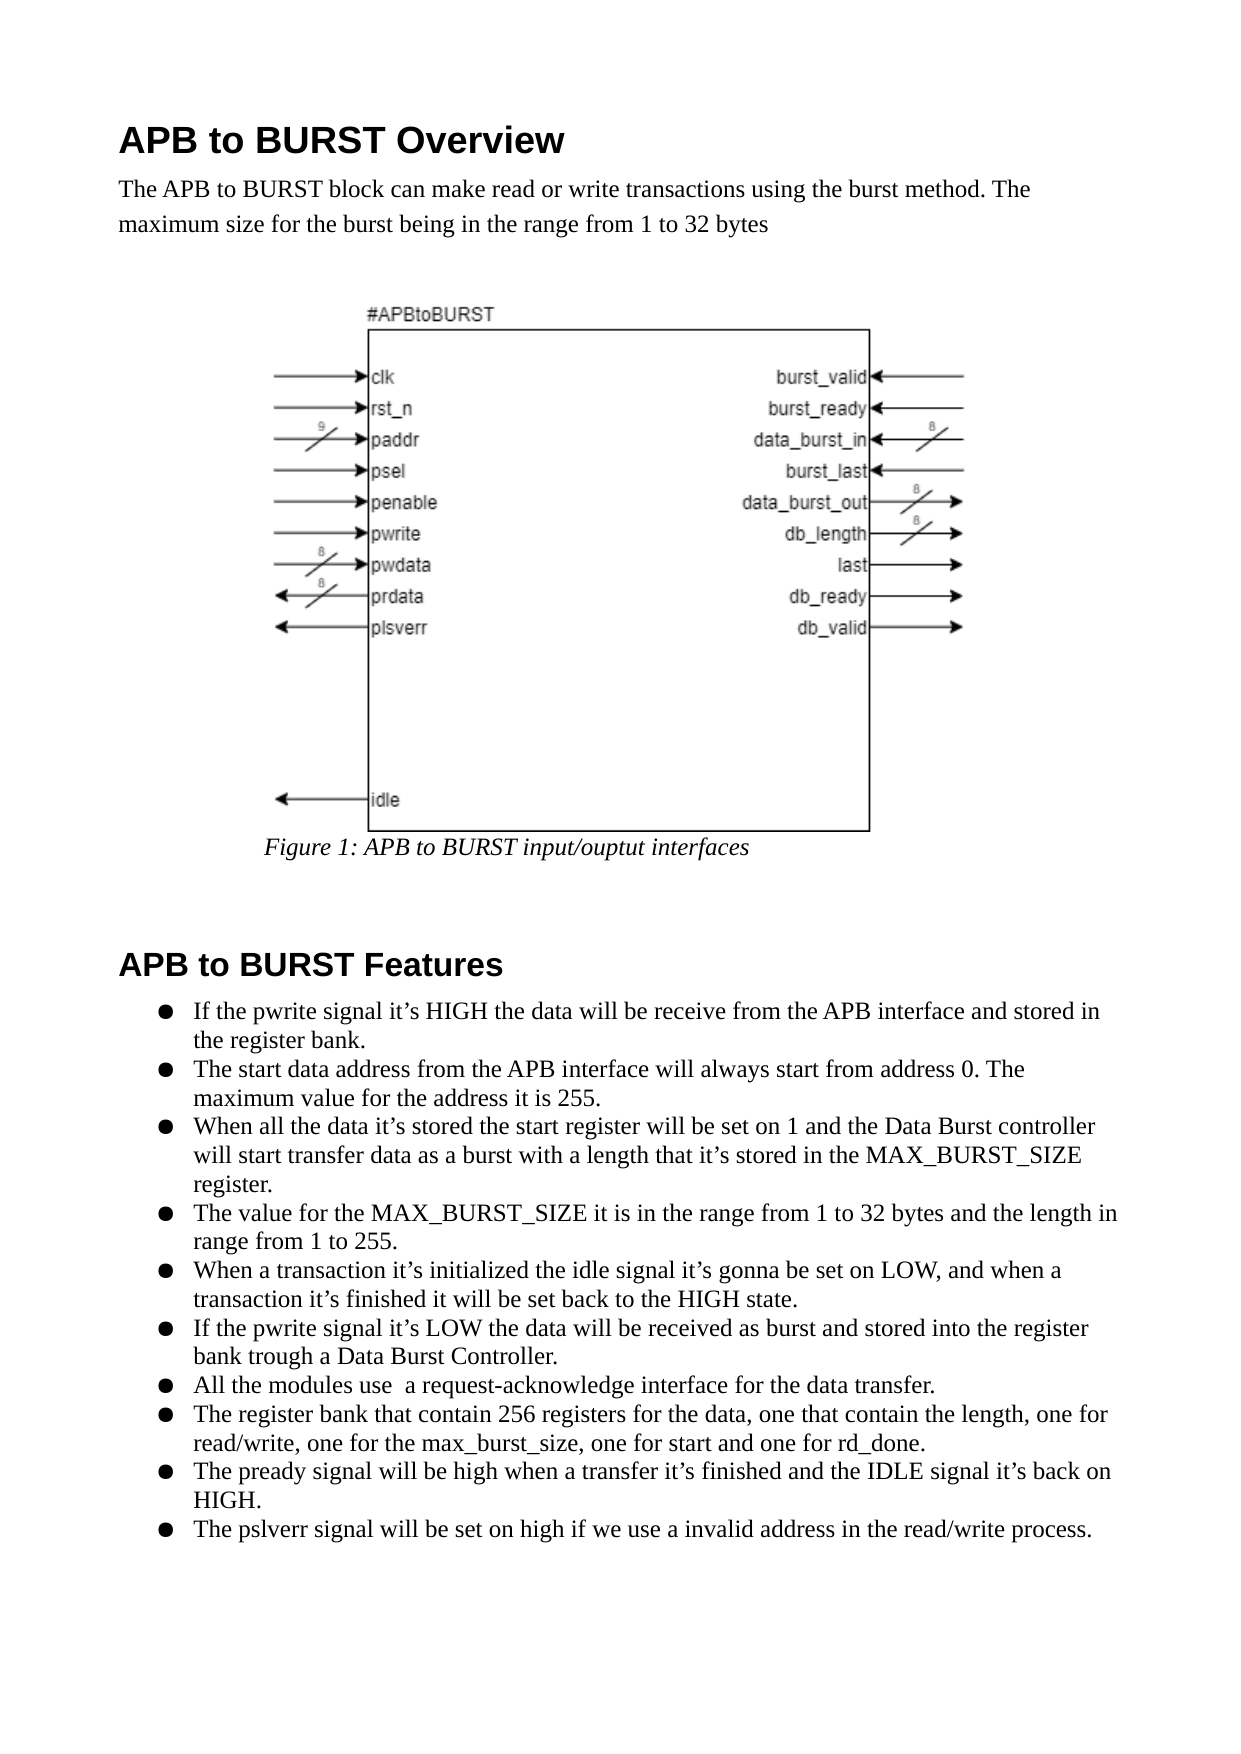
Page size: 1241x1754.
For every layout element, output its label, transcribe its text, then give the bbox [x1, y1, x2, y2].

list The start data address from the APB interface will always start from address 0. The maximum value for the address it is 255. [156, 1054, 1122, 1111]
list The register bank that contain 256 registers for the data, one that contain the length, one for read/write, one for the max_burst_size, one for start and one for rd_done. [156, 1399, 1122, 1456]
list If the pwrite signal it’s HIGH the data will be receive from the APB interface and stored in the register bank. [156, 996, 1122, 1054]
picture [263, 299, 977, 832]
subtitle APB to BURST Overview [118, 118, 1122, 162]
list All the modules use a request-acknowledge interface for the data transfer. [156, 1370, 1122, 1399]
list The value for the MAX_BURST_SIZE it is in the range from 1 to 32 bytes and the length in range from 1 to 255. [156, 1198, 1122, 1255]
list The pready signal will be high when a transfer it’s finished and the IDLE signal it’s back on HIGH. [156, 1456, 1122, 1514]
list When a transaction it’s initialized the idle signal it’s gonna be set on LOW, and when a transaction it’s finished it will be set back to the HIGH state. [156, 1255, 1122, 1313]
list When all the data it’s stored the start register will be set on 1 and the Data Burst controller will start transfer data as a burst with a length that it’s stored in the MAX_BURST_SIZE register. [156, 1111, 1122, 1198]
text The APB to BURST block can make read or write transactions using the burst method. The maximum size for the burst being in the range from 1 to 32 bytes [118, 174, 1122, 237]
list If the pwrite signal it’s LOW the data will be received as burst and stored into the register bank trough a Data Burst Controller. [156, 1313, 1122, 1370]
list The pslverr signal will be set on high if we use a invalid address in the read/write process. [156, 1514, 1122, 1543]
text Figure 1: APB to BURST input/ouptut interfaces [264, 832, 976, 861]
subtitle APB to BURST Features [118, 945, 1122, 984]
